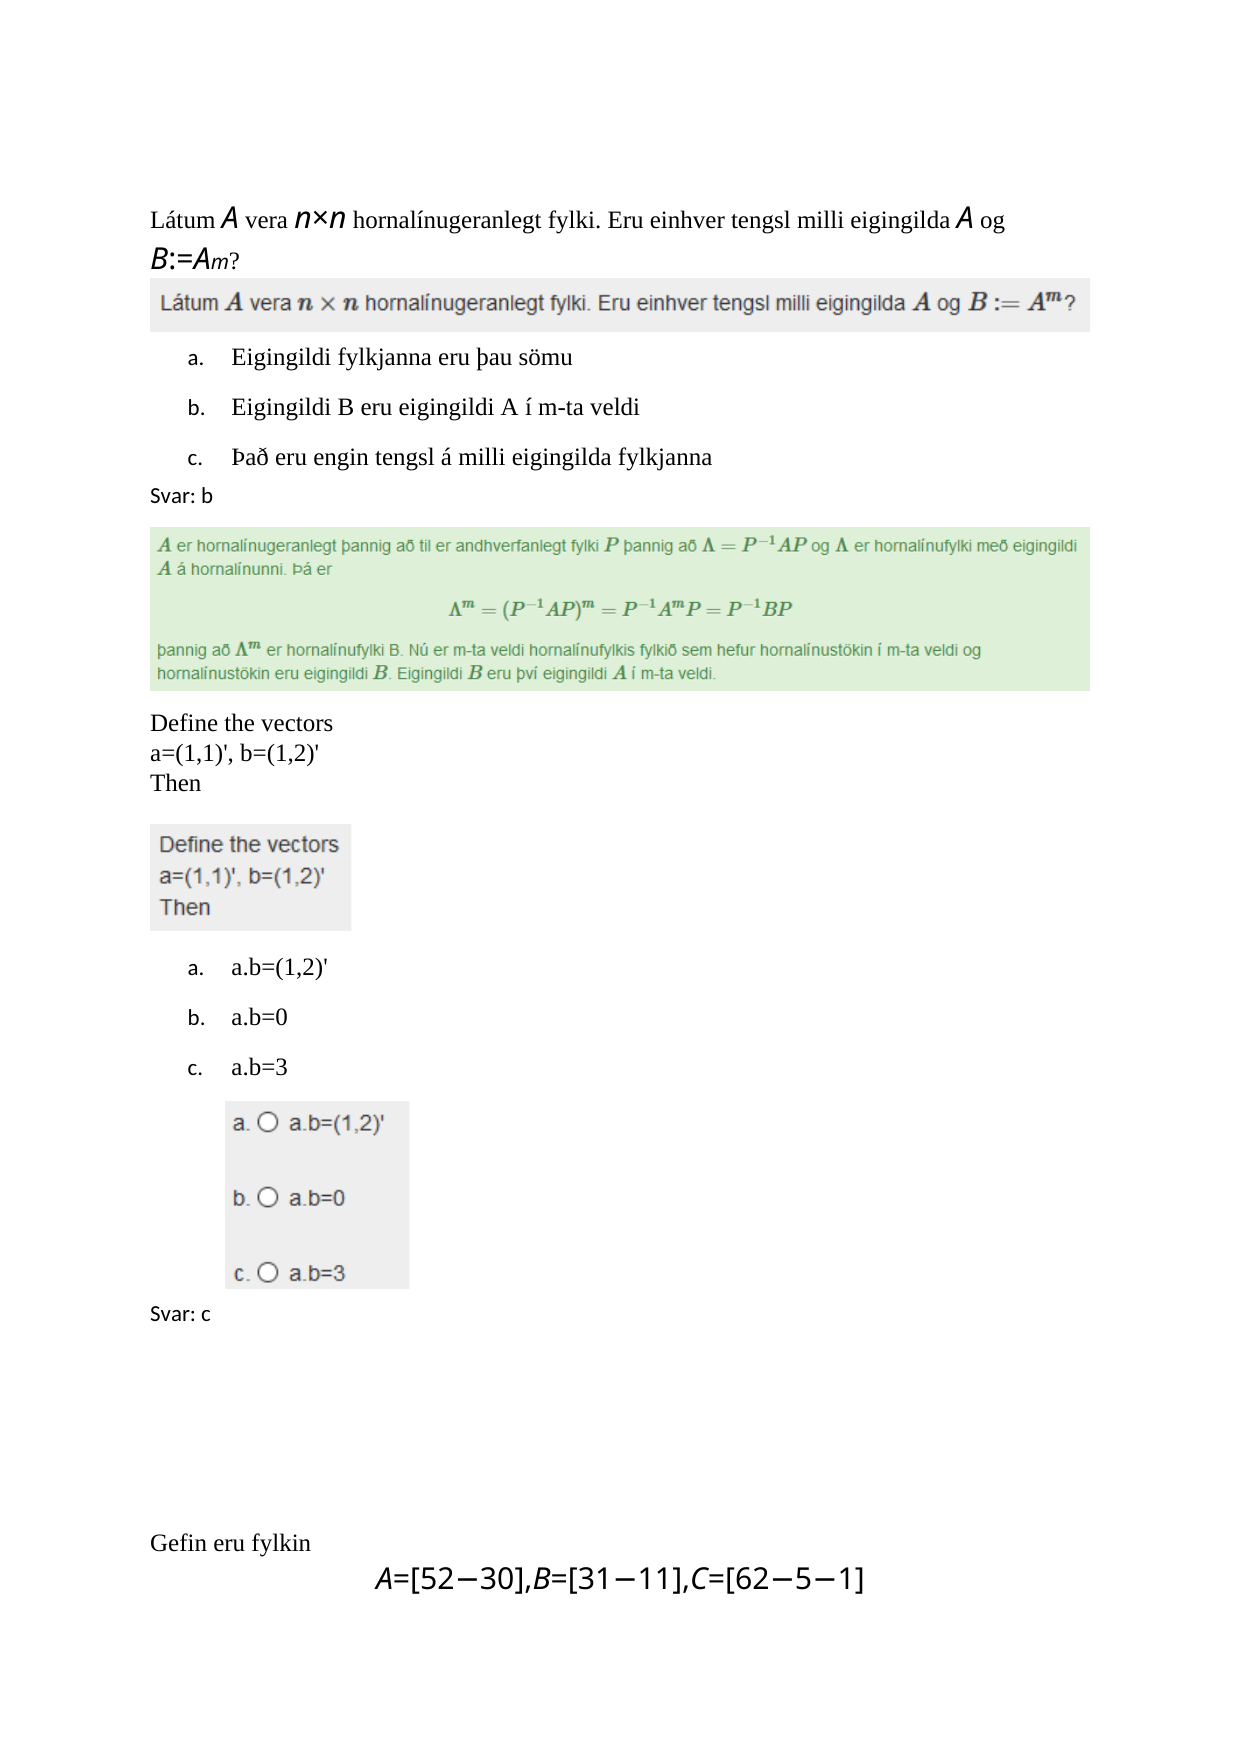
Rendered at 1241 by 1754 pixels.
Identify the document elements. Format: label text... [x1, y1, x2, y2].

text Svar: c [150, 1299, 1090, 1327]
text A=[52−30],B=[31−11],C=[62−5−1] [150, 1557, 1090, 1598]
text Gefin eru fylkin [150, 1528, 1090, 1557]
list Eigingildi fylkjanna eru þau sömu [187, 342, 1090, 371]
list a.b=3 [187, 1052, 1090, 1081]
text Látum A vera n×n hornalínugeranlegt fylki. Eru einhver tengsl milli eigingilda A og B:=Am? [150, 196, 1090, 278]
text Define the vectors a=(1,1)', b=(1,2)' Then [150, 708, 1090, 797]
list a.b=0 [187, 1002, 1090, 1031]
list Eigingildi B eru eigingildi A í m-ta veldi [187, 392, 1090, 421]
text Svar: b [150, 481, 1090, 509]
list a.b=(1,2)' [187, 952, 1090, 981]
list Það eru engin tengsl á milli eigingilda fylkjanna [187, 442, 1090, 471]
